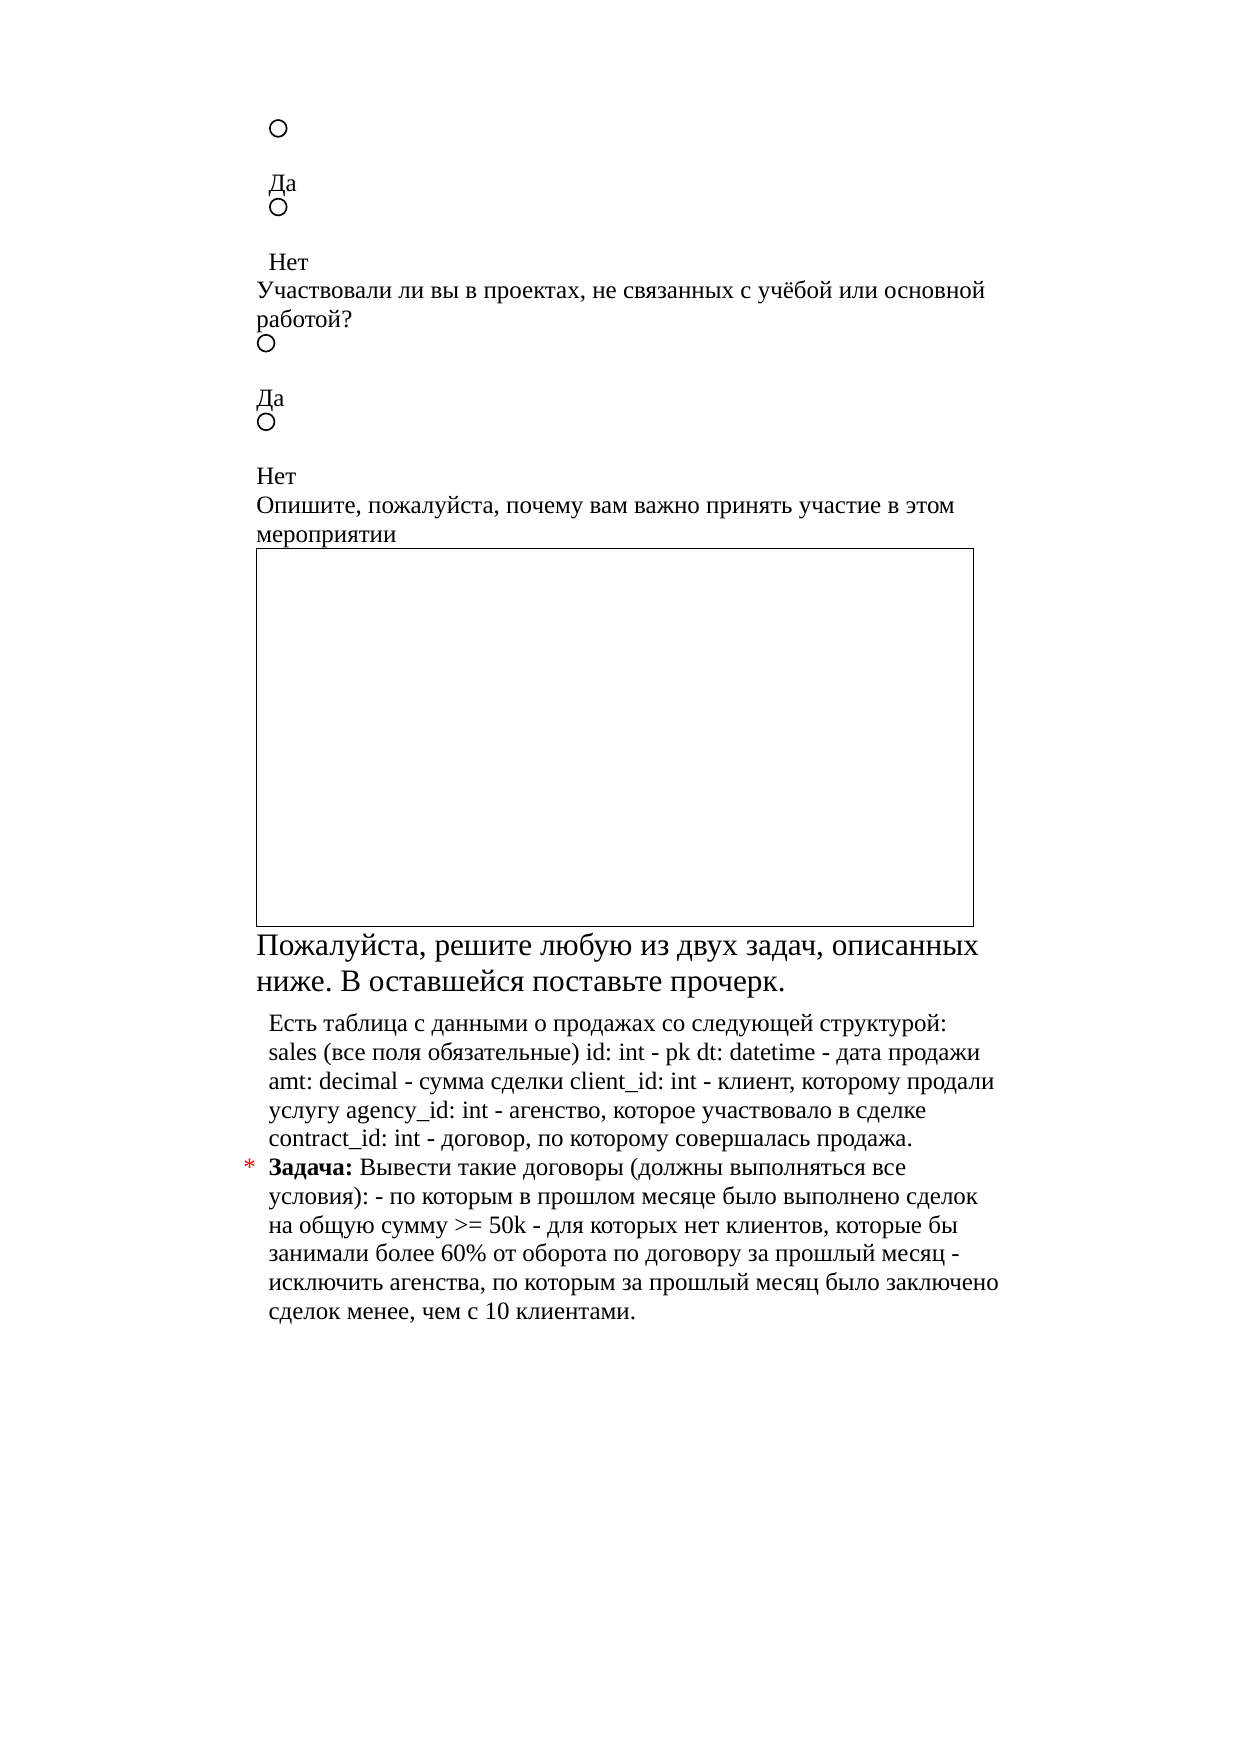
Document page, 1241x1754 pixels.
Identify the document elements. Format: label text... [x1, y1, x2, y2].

table_cell [243, 333, 256, 490]
table_cell [974, 548, 997, 926]
table_cell [256, 998, 997, 1008]
table_header [243, 926, 256, 998]
table_cell Да Нет [268, 118, 891, 275]
table_header * [243, 1009, 268, 1325]
table_cell Да Нет [256, 333, 997, 490]
table_header Опишите, пожалуйста, почему вам важно принять участие в этом мероприятии [256, 490, 997, 548]
table_header Пожалуйста, решите любую из двух задач, описанных ниже. В оставшейся поставьте прочерк. [256, 926, 997, 998]
table_cell [243, 998, 256, 1008]
table_cell [243, 548, 256, 926]
table_header [243, 275, 256, 333]
table_header Есть таблица с данными о продажах со следующей структурой: sales (все поля обязательные) id: int - pk dt: datetime - дата продажи amt: decimal - сумма сделки client_id: int - клиент, которому продали услугу agency_id: int - агенство, которое участвовало в сделке contract_id: int - договор, по которому совершалась продажа. Задача: Вывести такие договоры (должны выполняться все условия): - по которым в прошлом месяце было выполнено сделок на общую сумму >= 50k - для которых нет клиентов, которые бы занимали более 60% от оборота по договору за прошлый месяц - исключить агенства, по которым за прошлый месяц было заключено сделок менее, чем с 10 клиентами. [268, 1009, 999, 1325]
table_cell [243, 118, 268, 275]
table_header [243, 490, 256, 548]
table_header Участвовали ли вы в проектах, не связанных с учёбой или основной работой? [256, 275, 997, 333]
